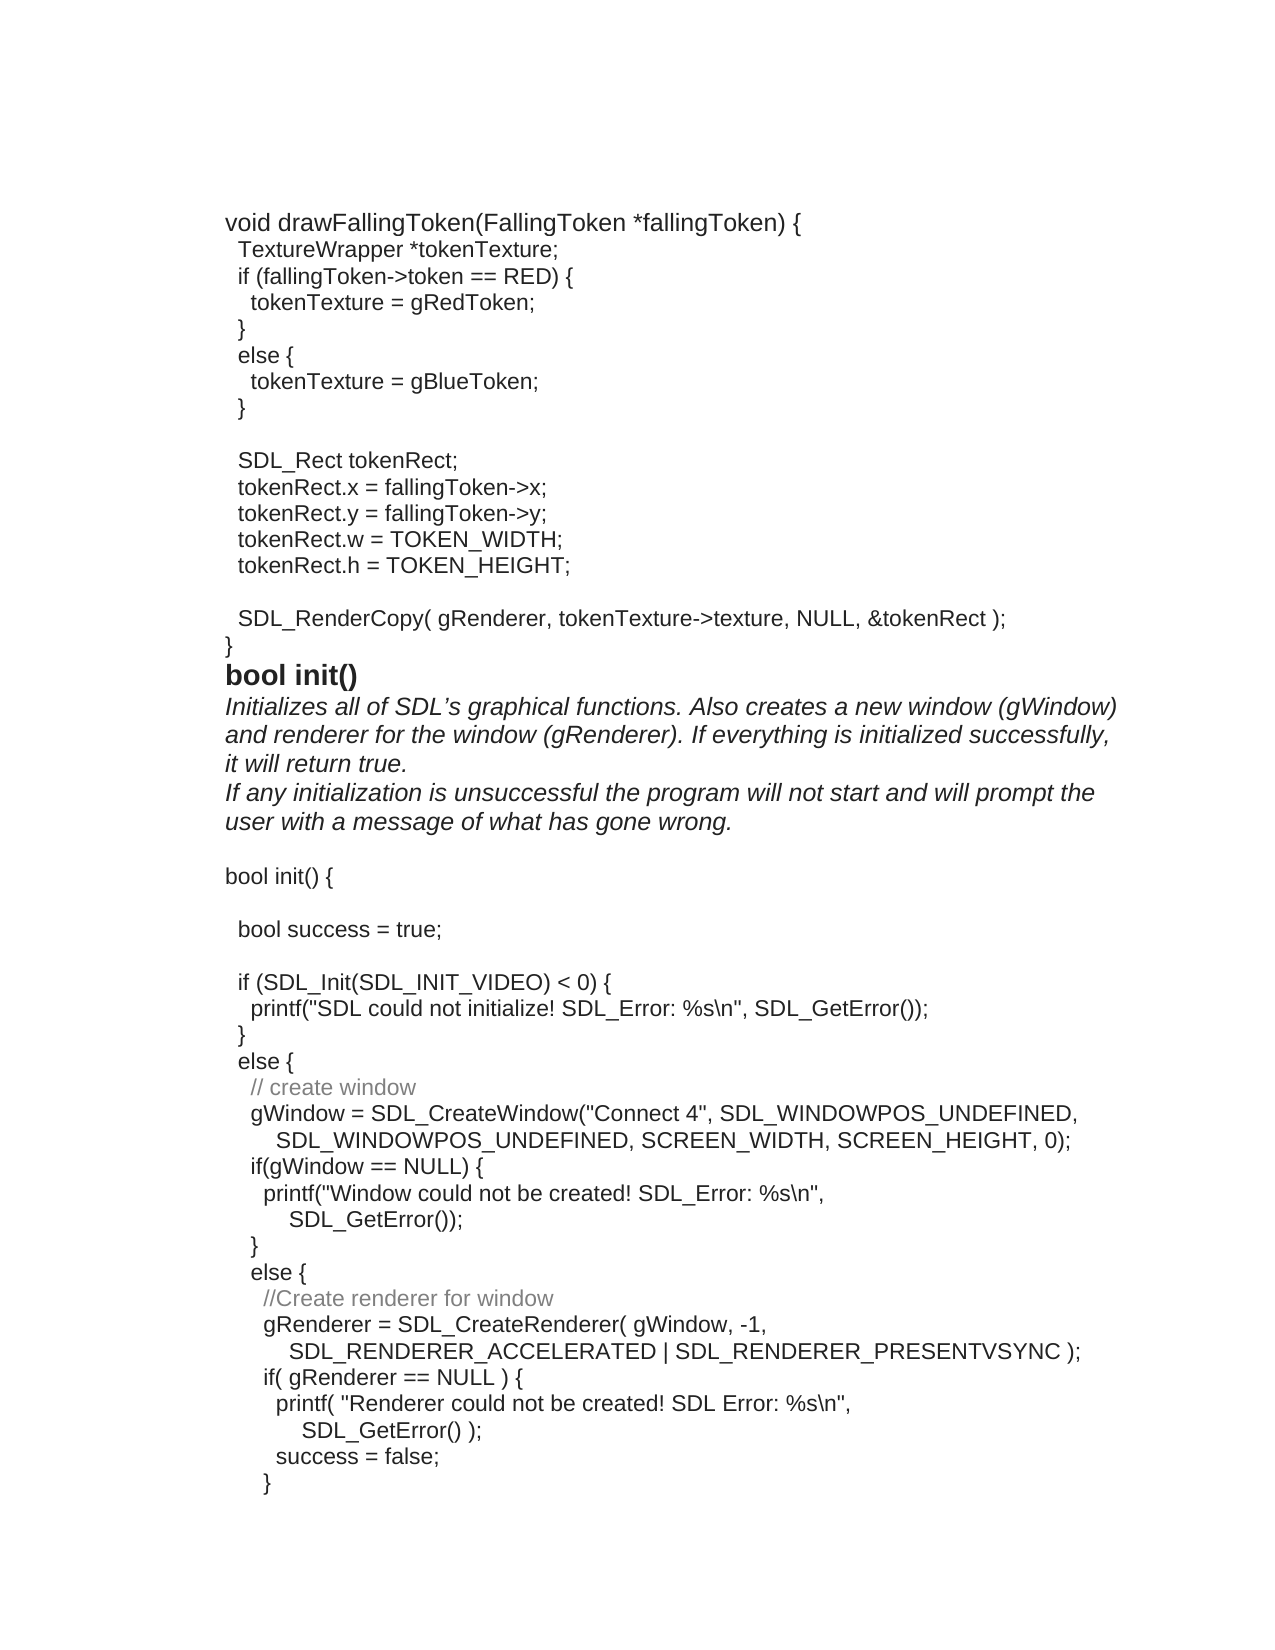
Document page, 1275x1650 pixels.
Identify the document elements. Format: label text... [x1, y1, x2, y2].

text SDL_Rect tokenRect; [225, 447, 1125, 473]
text gWindow = SDL_CreateWindow("Connect 4", SDL_WINDOWPOS_UNDEFINED, [225, 1100, 1125, 1127]
text SDL_WINDOWPOS_UNDEFINED, SCREEN_WIDTH, SCREEN_HEIGHT, 0); [225, 1127, 1125, 1153]
text success = false; [225, 1443, 1125, 1469]
text tokenRect.y = fallingToken->y; [225, 500, 1125, 526]
text } [225, 632, 1125, 658]
text SDL_GetError()); [225, 1206, 1125, 1232]
text else { [225, 1258, 1125, 1285]
text printf("Window could not be created! SDL_Error: %s\n", [225, 1179, 1125, 1206]
text void drawFallingToken(FallingToken *fallingToken) { [225, 150, 1125, 236]
text gRenderer = SDL_CreateRenderer( gWindow, -1, [225, 1311, 1125, 1338]
text else { [225, 342, 1125, 368]
text //Create renderer for window [225, 1285, 1125, 1311]
text SDL_GetError() ); [225, 1417, 1125, 1443]
text tokenRect.w = TOKEN_WIDTH; [225, 526, 1125, 552]
text } [225, 394, 1125, 421]
text if (fallingToken->token == RED) { [225, 263, 1125, 289]
text tokenRect.h = TOKEN_HEIGHT; [225, 552, 1125, 579]
text } [225, 315, 1125, 342]
text SDL_RenderCopy( gRenderer, tokenTexture->texture, NULL, &tokenRect ); [225, 605, 1125, 632]
text } [225, 1469, 1125, 1496]
text } [225, 1232, 1125, 1258]
text printf( "Renderer could not be created! SDL Error: %s\n", [225, 1390, 1125, 1417]
text if (SDL_Init(SDL_INIT_VIDEO) < 0) { [225, 969, 1125, 995]
text tokenRect.x = fallingToken->x; [225, 473, 1125, 500]
text } [225, 1021, 1125, 1048]
text bool init() { [225, 863, 1125, 889]
text SDL_RENDERER_ACCELERATED | SDL_RENDERER_PRESENTVSYNC ); [225, 1338, 1125, 1364]
text tokenTexture = gRedToken; [225, 289, 1125, 315]
text tokenTexture = gBlueToken; [225, 368, 1125, 394]
text bool success = true; [150, 916, 1125, 942]
text else { // create window [225, 1048, 1125, 1100]
text TextureWrapper *tokenTexture; [225, 236, 1125, 263]
text printf("SDL could not initialize! SDL_Error: %s\n", SDL_GetError()); [225, 995, 1125, 1021]
text if( gRenderer == NULL ) { [225, 1364, 1125, 1390]
text if(gWindow == NULL) { [225, 1153, 1125, 1179]
text bool init() Initializes all of SDL’s graphical functions. Also creates a new window (gWindow) and renderer for the window (gRenderer). If everything is initialized successfully, it will return true. If any initialization is unsuccessful the program will not start and will prompt the user with a message of what has gone wrong. [225, 658, 1125, 863]
